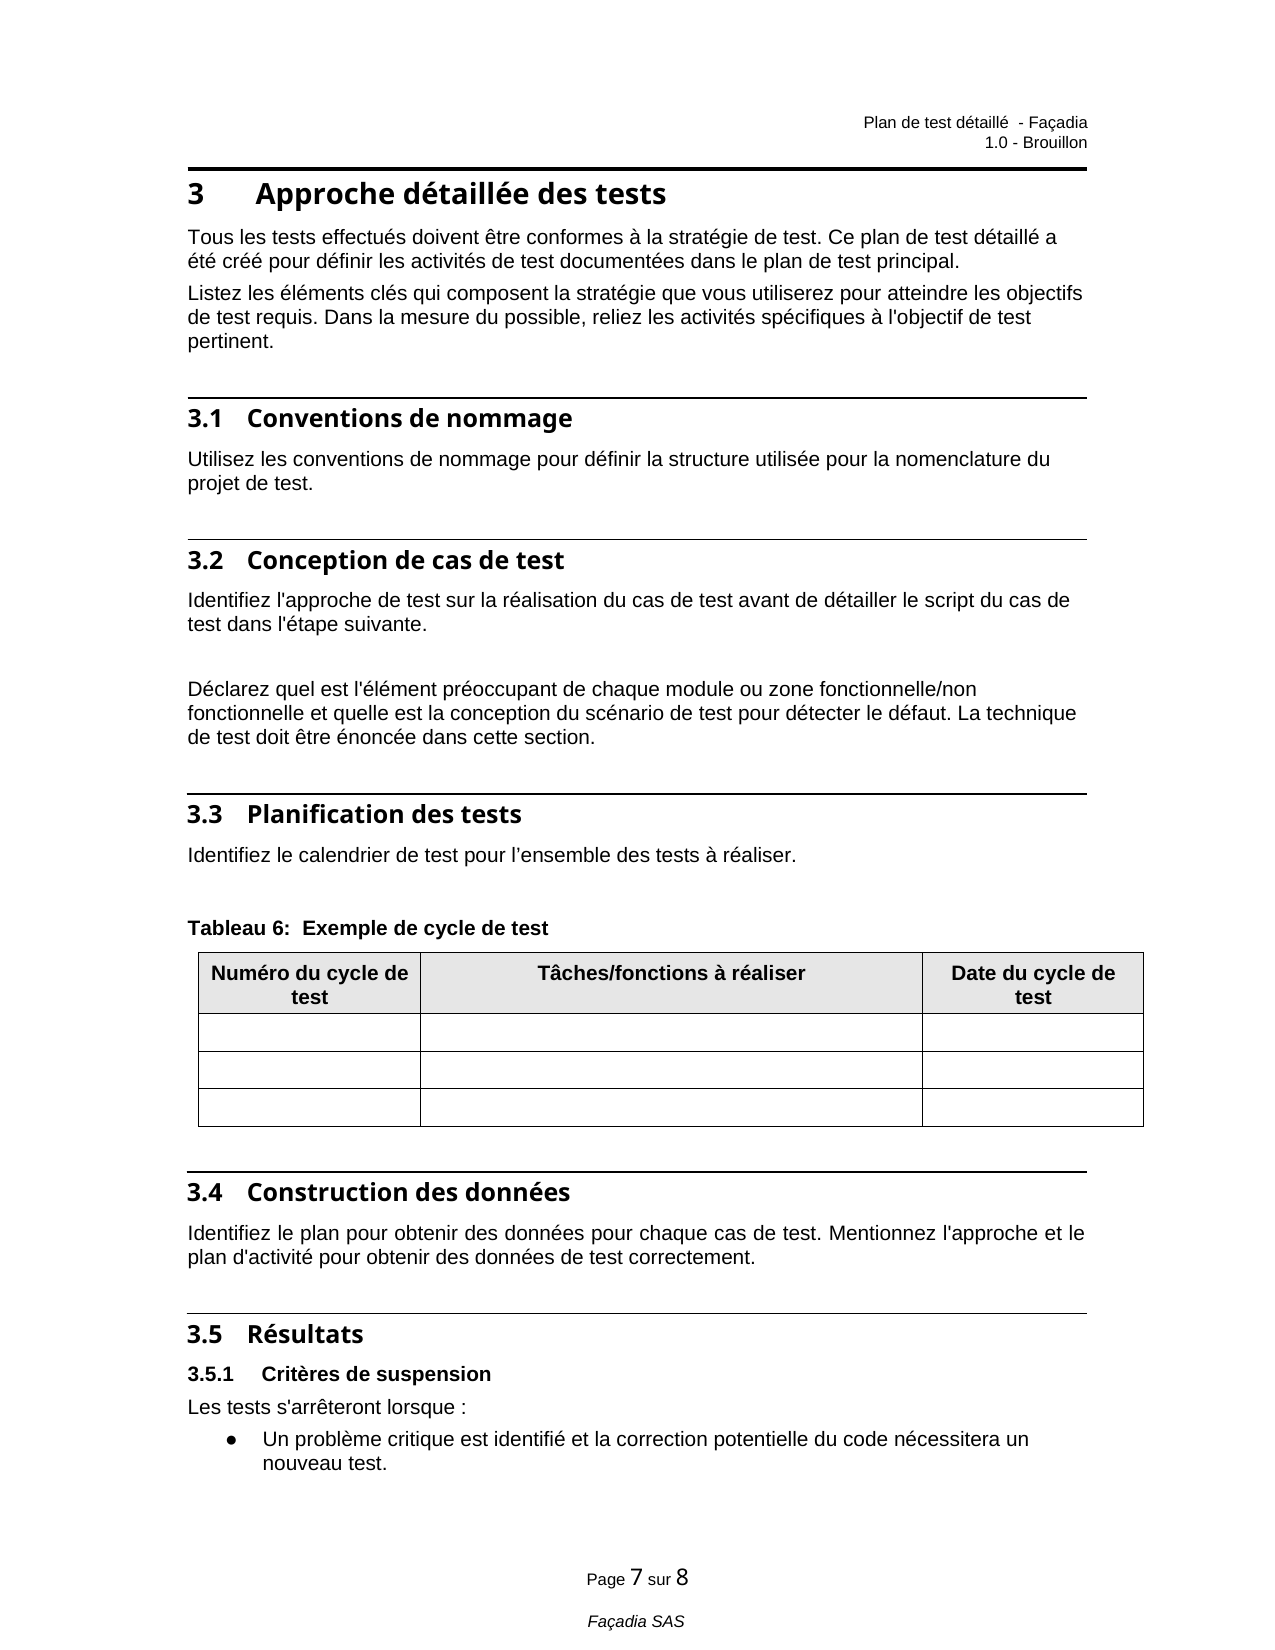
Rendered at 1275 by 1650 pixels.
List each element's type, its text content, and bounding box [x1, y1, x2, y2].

list Critères de suspension [187, 1362, 1087, 1386]
list Conception de cas de test [187, 540, 1087, 576]
table_cell [199, 1052, 420, 1088]
table_cell [923, 1014, 1143, 1051]
text Identifiez l'approche de test sur la réalisation du cas de test avant de détailler le script du cas de test dans l'étape suivante. [187, 588, 1087, 636]
table_cell [421, 1014, 922, 1051]
table_cell [421, 1052, 922, 1088]
text Les tests s'arrêteront lorsque : [187, 1394, 1087, 1418]
table_cell [923, 1089, 1143, 1126]
list Approche détaillée des tests [187, 168, 1087, 213]
list Construction des données [187, 1173, 1087, 1209]
text Tous les tests effectués doivent être conformes à la stratégie de test. Ce plan de test détaillé a été créé pour définir les activités de test documentées dans le plan de test principal. [187, 225, 1087, 273]
text Identifiez le plan pour obtenir des données pour chaque cas de test. Mentionnez l'approche et le plan d'activité pour obtenir des données de test correctement. [187, 1221, 1087, 1268]
list Planification des tests [187, 795, 1087, 831]
list Un problème critique est identifié et la correction potentielle du code nécessitera un nouveau test. [225, 1427, 1087, 1475]
table_header Tâches/fonctions à réaliser [421, 953, 922, 1013]
text Utilisez les conventions de nommage pour définir la structure utilisée pour la nomenclature du projet de test. [187, 447, 1087, 494]
list Conventions de nommage [187, 398, 1087, 435]
text Listez les éléments clés qui composent la stratégie que vous utiliserez pour atteindre les objectifs de test requis. Dans la mesure du possible, reliez les activités spécifiques à l'objectif de test pertinent. [187, 281, 1087, 353]
text Tableau 6: Exemple de cycle de test [187, 915, 1087, 939]
list Résultats [187, 1314, 1087, 1350]
text Déclarez quel est l'élément préoccupant de chaque module ou zone fonctionnelle/non fonctionnelle et quelle est la conception du scénario de test pour détecter le défaut. La technique de test doit être énoncée dans cette section. [187, 677, 1087, 749]
table_cell [199, 1089, 420, 1126]
table_cell [199, 1014, 420, 1051]
table_header Date du cycle de test [923, 953, 1143, 1013]
table_cell [421, 1089, 922, 1126]
table_cell [923, 1052, 1143, 1088]
text Identifiez le calendrier de test pour l’ensemble des tests à réaliser. [187, 842, 1087, 866]
table_header Numéro du cycle de test [199, 953, 420, 1013]
